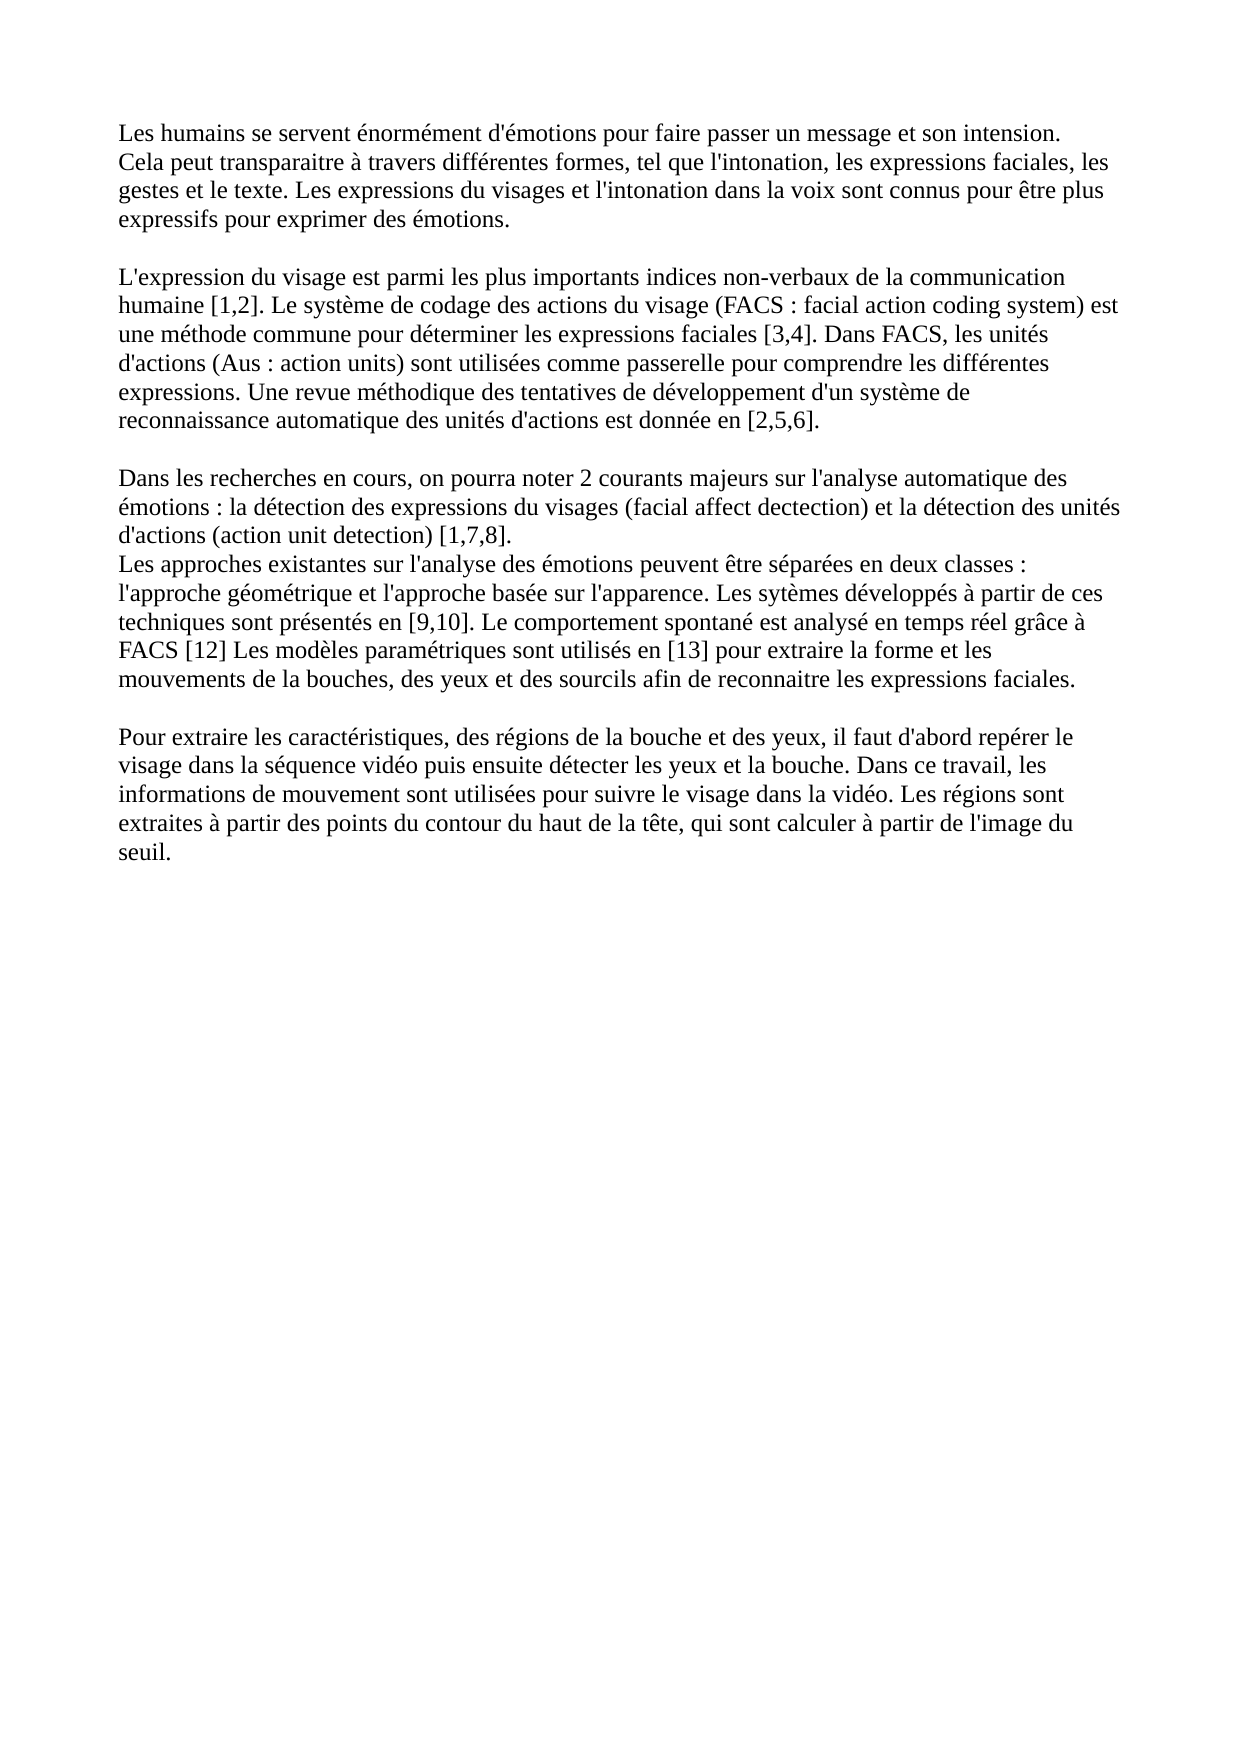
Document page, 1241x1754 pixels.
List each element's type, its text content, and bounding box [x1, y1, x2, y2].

text Pour extraire les caractéristiques, des régions de la bouche et des yeux, il faut d'abord repérer le visage dans la séquence vidéo puis ensuite détecter les yeux et la bouche. Dans ce travail, les informations de mouvement sont utilisées pour suivre le visage dans la vidéo. Les régions sont extraites à partir des points du contour du haut de la tête, qui sont calculer à partir de l'image du seuil. [118, 693, 1122, 866]
text Cela peut transparaitre à travers différentes formes, tel que l'intonation, les expressions faciales, les gestes et le texte. Les expressions du visages et l'intonation dans la voix sont connus pour être plus expressifs pour exprimer des émotions. [118, 147, 1122, 233]
text Les humains se servent énormément d'émotions pour faire passer un message et son intension. [118, 118, 1122, 147]
text L'expression du visage est parmi les plus importants indices non-verbaux de la communication humaine [1,2]. Le système de codage des actions du visage (FACS : facial action coding system) est une méthode commune pour déterminer les expressions faciales [3,4]. Dans FACS, les unités d'actions (Aus : action units) sont utilisées comme passerelle pour comprendre les différentes expressions. Une revue méthodique des tentatives de développement d'un système de reconnaissance automatique des unités d'actions est donnée en [2,5,6]. Dans les recherches en cours, on pourra noter 2 courants majeurs sur l'analyse automatique des émotions : la détection des expressions du visages (facial affect dectection) et la détection des unités d'actions (action unit detection) [1,7,8]. [118, 262, 1122, 549]
text Les approches existantes sur l'analyse des émotions peuvent être séparées en deux classes : l'approche géométrique et l'approche basée sur l'apparence. Les sytèmes développés à partir de ces techniques sont présentés en [9,10]. Le comportement spontané est analysé en temps réel grâce à FACS [12] Les modèles paramétriques sont utilisés en [13] pour extraire la forme et les mouvements de la bouches, des yeux et des sourcils afin de reconnaitre les expressions faciales. [118, 549, 1122, 693]
